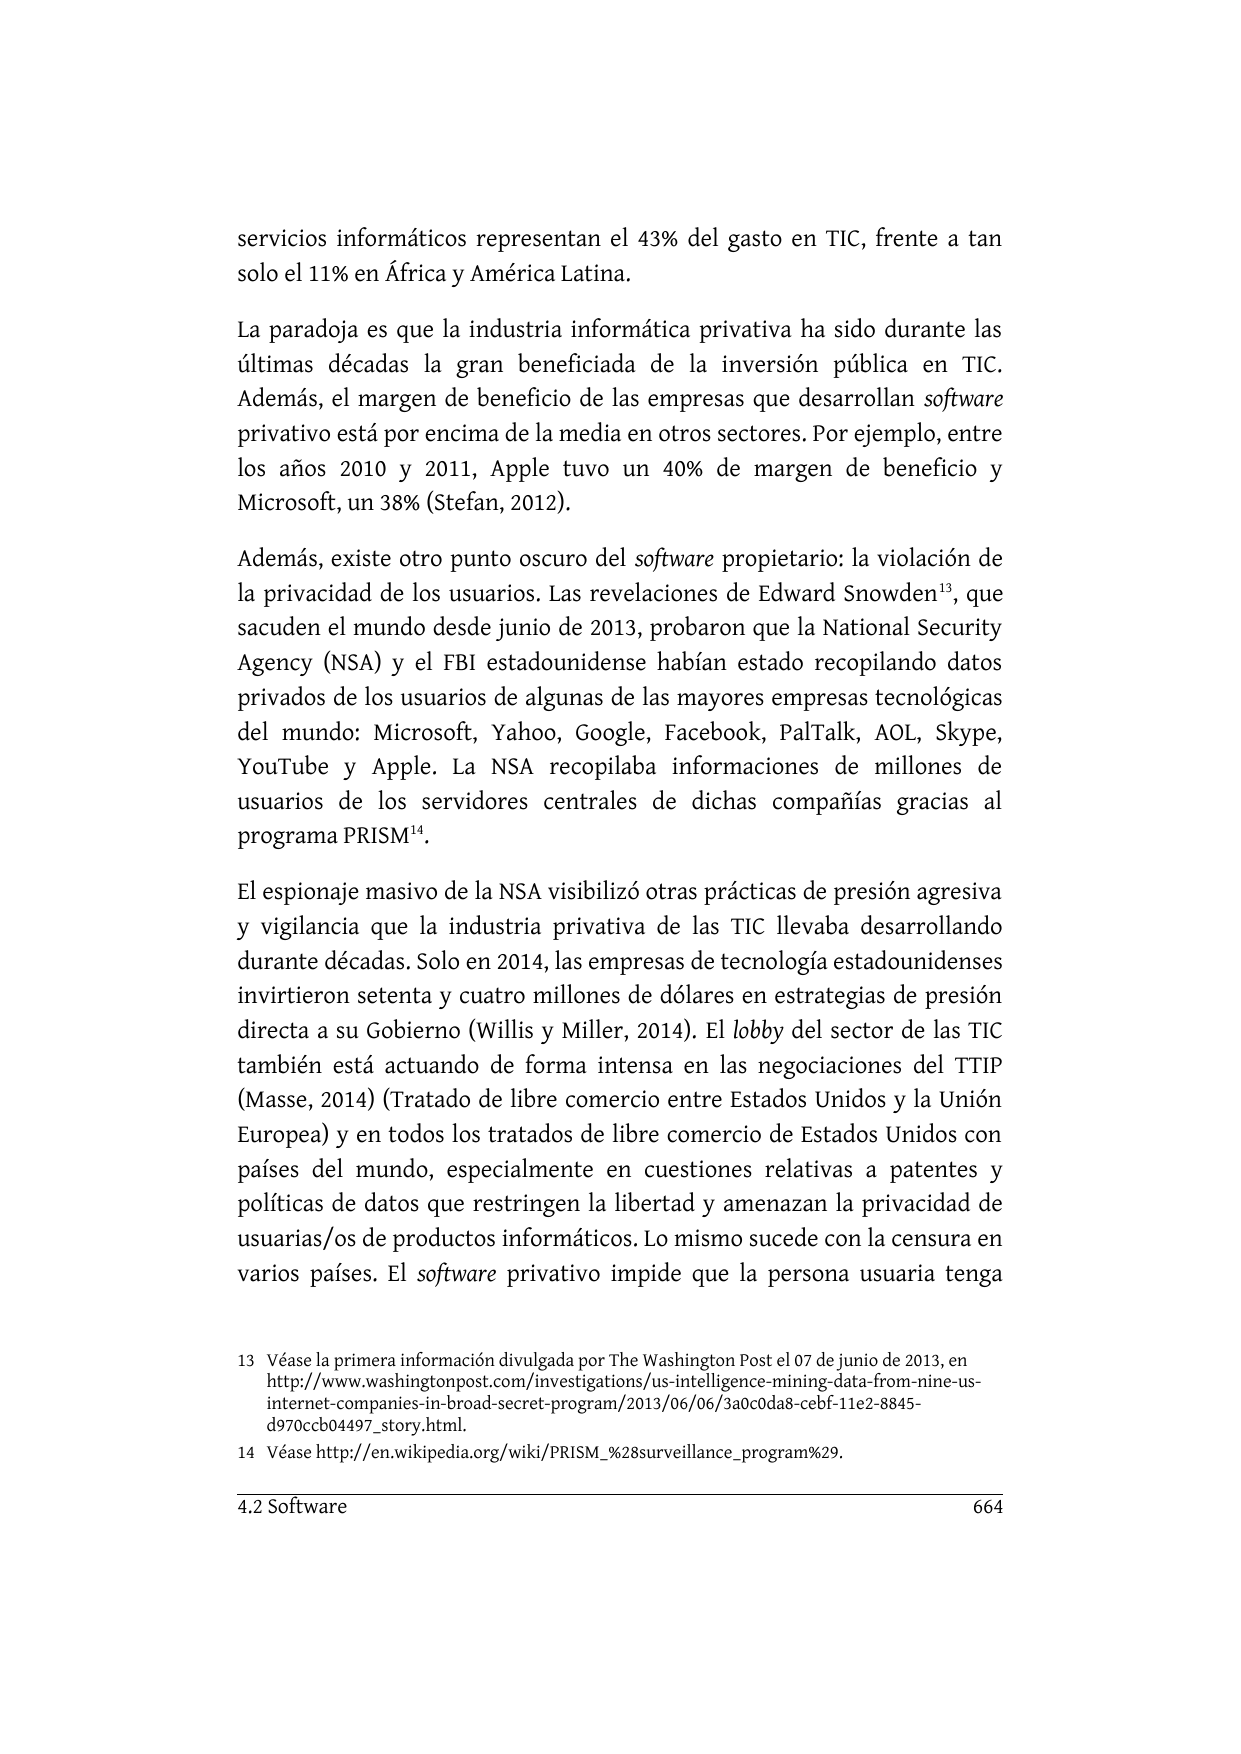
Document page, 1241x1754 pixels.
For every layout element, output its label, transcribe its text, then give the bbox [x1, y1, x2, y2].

text El espionaje masivo de la NSA visibilizó otras prácticas de presión agresiva y vigilancia que la industria privativa de las TIC llevaba desarrollando durante décadas. Solo en 2014, las empresas de tecnología estadounidenses invirtieron setenta y cuatro millones de dólares en estrategias de presión directa a su Gobierno (Willis y Miller, 2014). El lobby del sector de las TIC también está actuando de forma intensa en las negociaciones del TTIP (Masse, 2014) (Tratado de libre comercio entre Estados Unidos y la Unión Europea) y en todos los tratados de libre comercio de Estados Unidos con países del mundo, especialmente en cuestiones relativas a patentes y políticas de datos que restringen la libertad y amenazan la privacidad de usuarias/os de productos informáticos. Lo mismo sucede con la censura en varios países. El software privativo impide que la persona usuaria tenga [237, 878, 1003, 1288]
text Véase la primera información divulgada por The Washington Post el 07 de junio de 2013, en http://www.washingtonpost.com/investigations/us-intelligence-mining-data-from-nine-us-internet-companies-in-broad-secret-program/2013/06/06/3a0c0da8-cebf-11e2-8845-d970ccb04497_story.html. [237, 1349, 1003, 1436]
text Además, existe otro punto oscuro del software propietario: la violación de la privacidad de los usuarios. Las revelaciones de Edward Snowden, que sacuden el mundo desde junio de 2013, probaron que la National Security Agency (NSA) y el FBI estadounidense habían estado recopilando datos privados de los usuarios de algunas de las mayores empresas tecnológicas del mundo: Microsoft, Yahoo, Google, Facebook, PalTalk, AOL, Skype, YouTube y Apple. La NSA recopilaba informaciones de millones de usuarios de los servidores centrales de dichas compañías gracias al programa PRISM. [237, 544, 1003, 851]
text La paradoja es que la industria informática privativa ha sido durante las últimas décadas la gran beneficiada de la inversión pública en TIC. Además, el margen de beneficio de las empresas que desarrollan software privativo está por encima de la media en otros sectores. Por ejemplo, entre los años 2010 y 2011, Apple tuvo un 40% de margen de beneficio y Microsoft, un 38% (Stefan, 2012). [237, 315, 1003, 518]
text Véase http://en.wikipedia.org/wiki/PRISM_%28surveillance_program%29. [237, 1442, 1003, 1464]
text servicios informáticos representan el 43% del gasto en TIC, frente a tan solo el 11% en África y América Latina. [237, 225, 1003, 289]
